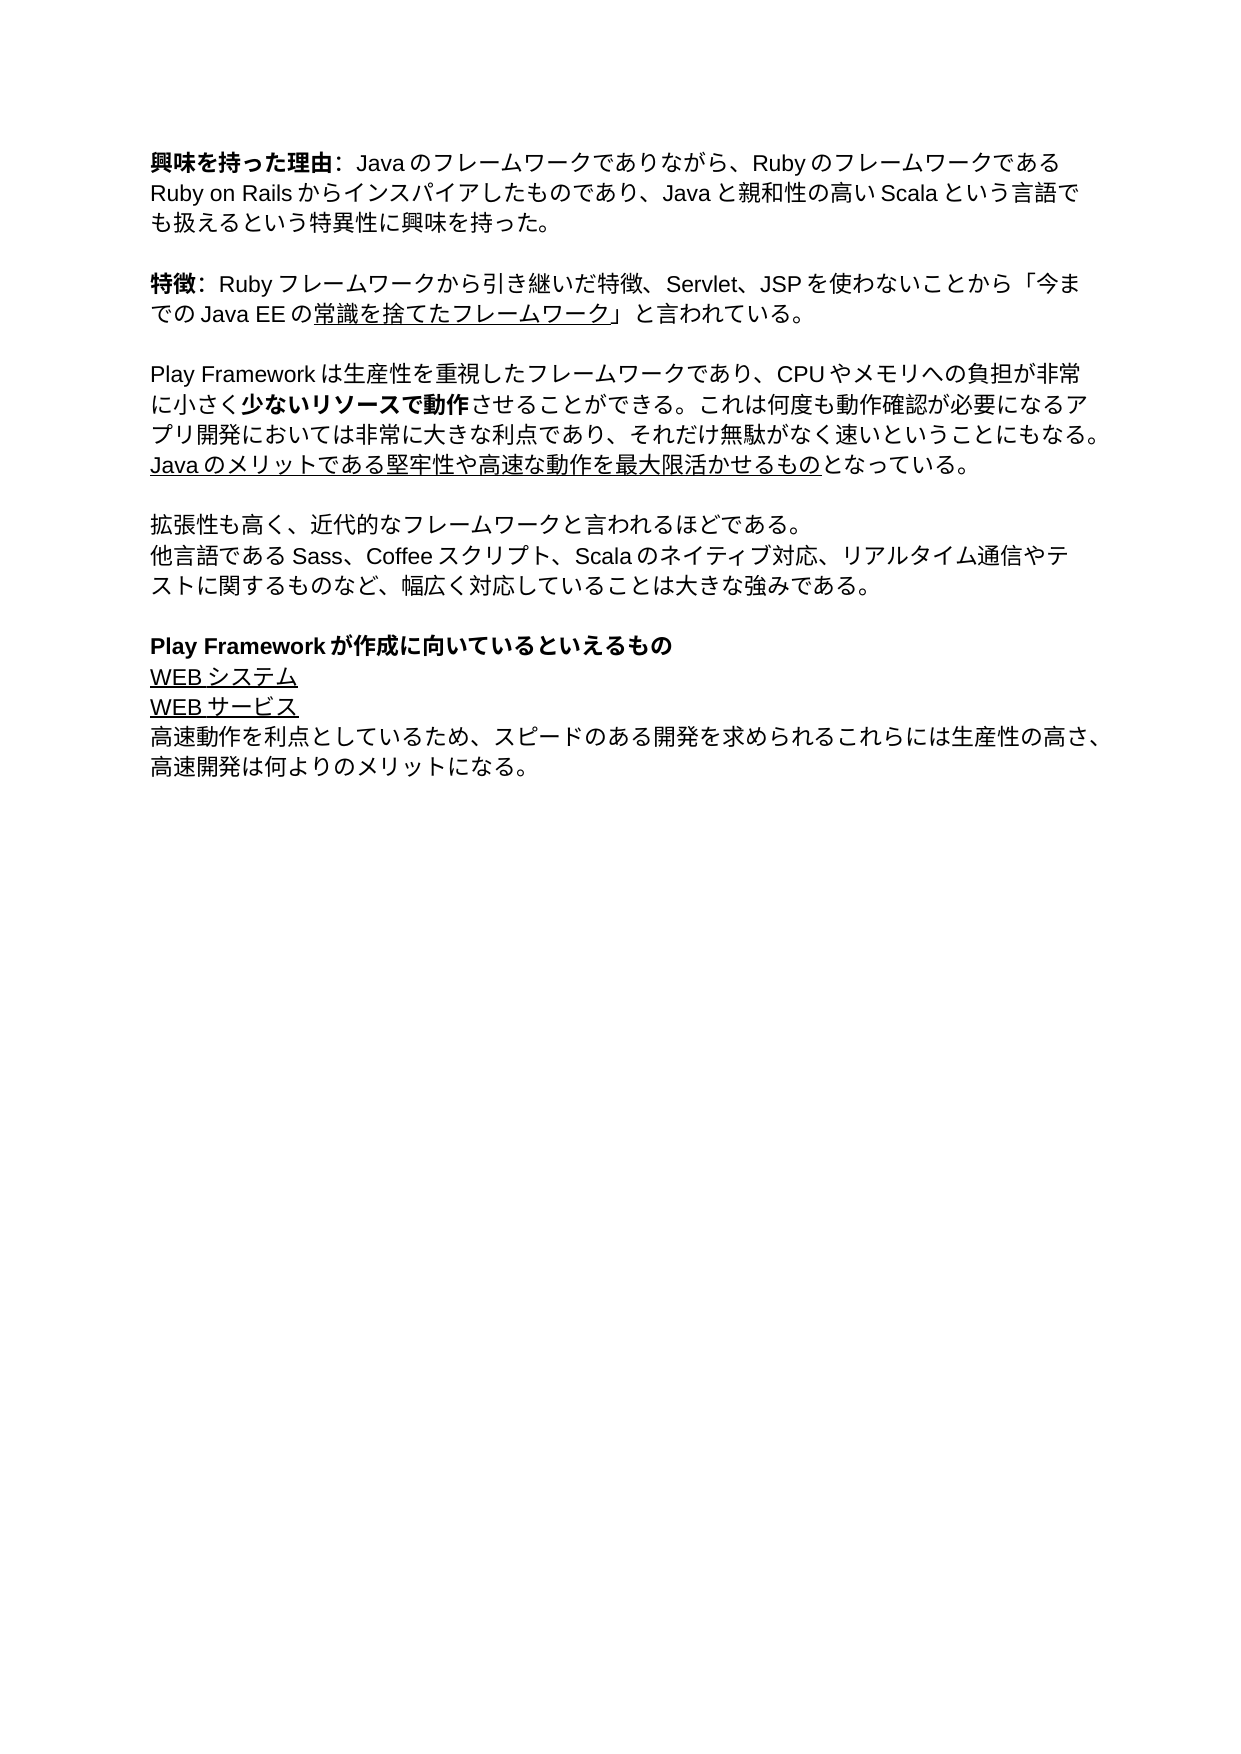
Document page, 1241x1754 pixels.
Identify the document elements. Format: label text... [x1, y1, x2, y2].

text 興味を持った理由：Javaのフレームワークでありながら、RubyのフレームワークであるRuby on Railsからインスパイアしたものであり、Javaと親和性の高いScalaという言語でも扱えるという特異性に興味を持った。 [150, 150, 1090, 237]
text Play Frameworkは生産性を重視したフレームワークであり、CPUやメモリへの負担が非常に小さく少ないリソースで動作させることができる。これは何度も動作確認が必要になるアプリ開発においては非常に大きな利点であり、それだけ無駄がなく速いということにもなる。Javaのメリットである堅牢性や高速な動作を最大限活かせるものとなっている。 [150, 361, 1090, 478]
text 拡張性も高く、近代的なフレームワークと言われるほどである。 [150, 512, 1090, 539]
text 他言語であるSass、Coffeeスクリプト、Scalaのネイティブ対応、リアルタイム通信やテストに関するものなど、幅広く対応していることは大きな強みである。 [150, 543, 1090, 599]
text 特徴：Rubyフレームワークから引き継いだ特徴、Servlet、JSPを使わないことから「今までのJava EEの常識を捨てたフレームワーク」と言われている。 [150, 271, 1090, 327]
text Play Frameworkが作成に向いているといえるもの [150, 633, 1090, 660]
text WEBシステム [150, 663, 1090, 690]
text WEBサービス [150, 694, 1090, 720]
text 高速動作を利点としているため、スピードのある開発を求められるこれらには生産性の高さ、高速開発は何よりのメリットになる。 [150, 724, 1090, 781]
